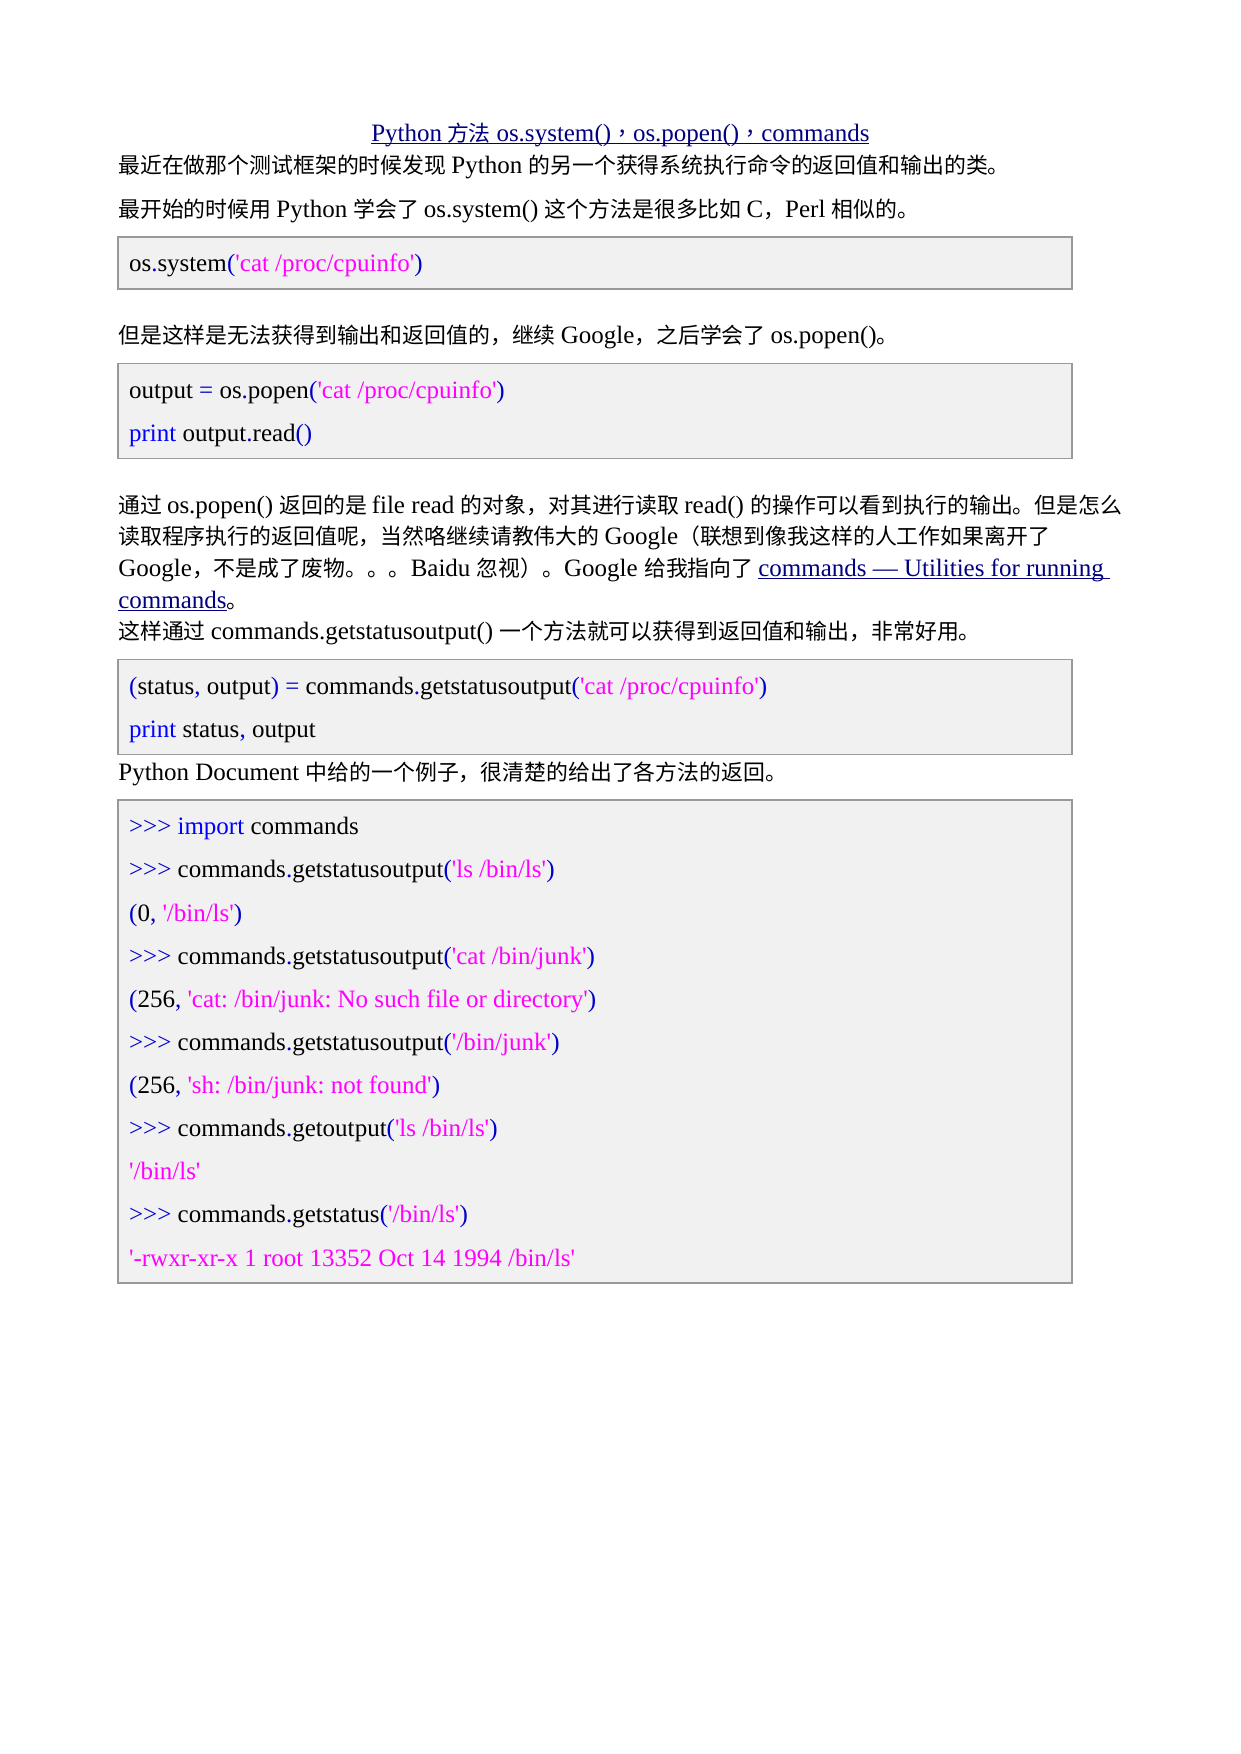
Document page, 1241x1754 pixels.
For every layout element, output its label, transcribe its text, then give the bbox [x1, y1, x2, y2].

text 通过 os.popen() 返回的是 file read 的对象，对其进行读取 read() 的操作可以看到执行的输出。但是怎么读取程序执行的返回值呢，当然咯继续请教伟大的 Google（联想到像我这样的人工作如果离开了 Google，不是成了废物。。。Baidu 忽视）。Google 给我指向了 commands — Utilities for running commands。 这样通过 commands.getstatusoutput() 一个方法就可以获得到返回值和输出，非常好用。 [118, 459, 1122, 646]
table_header (status, output) = commands.getstatusoutput('cat /proc/cpuinfo') print status, output [119, 660, 1071, 753]
table_header output = os.popen('cat /proc/cpuinfo') print output.read() [119, 364, 1071, 457]
text 最开始的时候用 Python 学会了 os.system() 这个方法是很多比如 C，Perl 相似的。 [118, 192, 1122, 224]
text Python方法 os.system()，os.popen()，commands [118, 118, 1122, 148]
text Python Document 中给的一个例子，很清楚的给出了各方法的返回。 [118, 755, 1122, 787]
table_header >>> import commands >>> commands.getstatusoutput('ls /bin/ls') (0, '/bin/ls') >>> commands.getstatusoutput('cat /bin/junk') (256, 'cat: /bin/junk: No such file or directory') >>> commands.getstatusoutput('/bin/junk') (256, 'sh: /bin/junk: not found') >>> commands.getoutput('ls /bin/ls') '/bin/ls' >>> commands.getstatus('/bin/ls') '-rwxr-xr-x 1 root 13352 Oct 14 1994 /bin/ls' [119, 801, 1071, 1282]
text 但是这样是无法获得到输出和返回值的，继续 Google，之后学会了 os.popen()。 [118, 289, 1122, 350]
text 最近在做那个测试框架的时候发现 Python 的另一个获得系统执行命令的返回值和输出的类。 [118, 148, 1122, 179]
table_header os.system('cat /proc/cpuinfo') [119, 238, 1071, 288]
